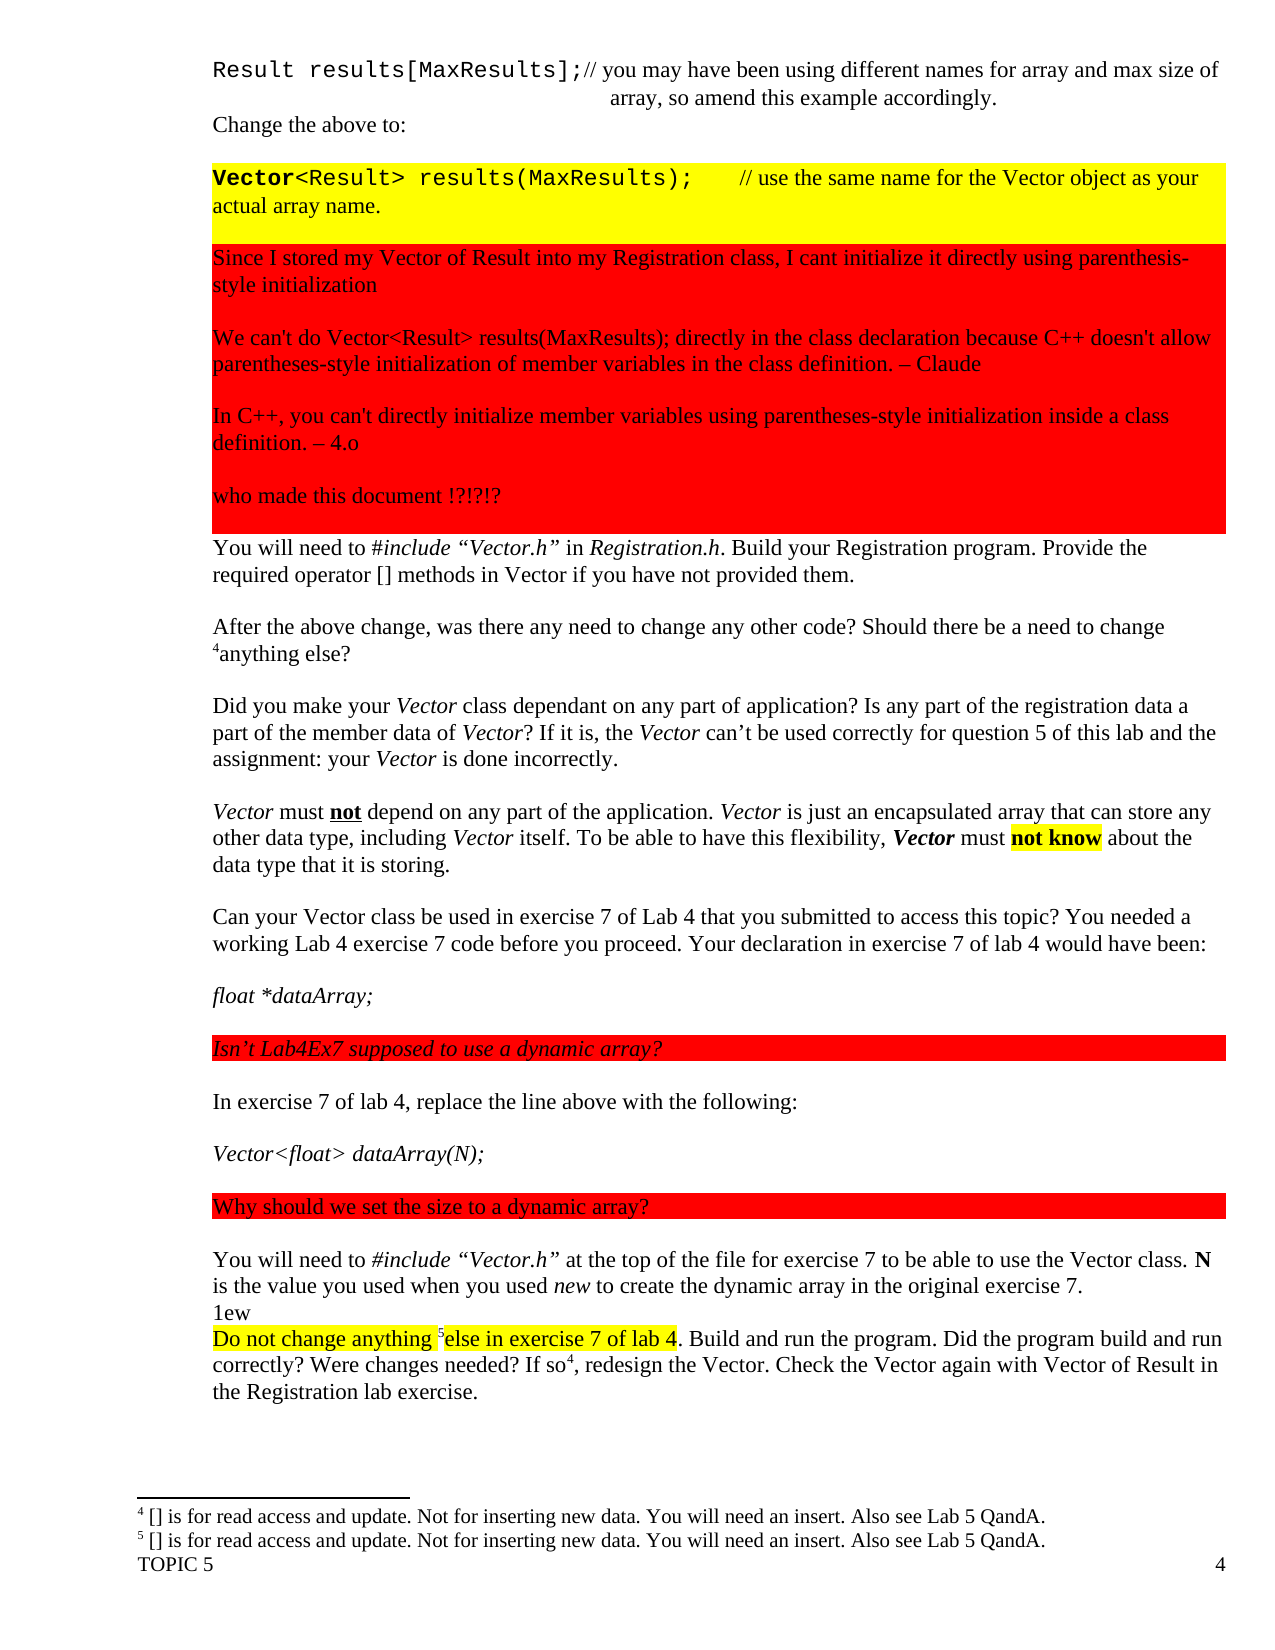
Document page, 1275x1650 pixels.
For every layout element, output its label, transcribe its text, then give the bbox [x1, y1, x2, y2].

text Why should we set the size to a dynamic array? [212, 1193, 1226, 1219]
text Do not change anything else in exercise 7 of lab 4. Build and run the program. Did the program build and run correctly? Were changes needed? If so4, redesign the Vector. Check the Vector again with Vector of Result in the Registration lab exercise. [212, 1325, 1226, 1404]
text 1ew [212, 1299, 1226, 1325]
text Vector must not depend on any part of the application. Vector is just an encapsulated array that can store any other data type, including Vector itself. To be able to have this flexibility, Vector must not know about the data type that it is storing. [212, 798, 1226, 877]
text [] is for read access and update. Not for inserting new data. You will need an insert. Also see Lab 5 QandA. [137, 1504, 1226, 1528]
text Vector<Result> results(MaxResults); // use the same name for the Vector object as your actual array name. [212, 163, 1226, 218]
text You will need to #include “Vector.h” at the top of the file for exercise 7 to be able to use the Vector class. N is the value you used when you used new to create the dynamic array in the original exercise 7. [212, 1246, 1226, 1299]
text We can't do Vector<Result> results(MaxResults); directly in the class declaration because C++ doesn't allow parentheses-style initialization of member variables in the class definition. – Claude In C++, you can't directly initialize member variables using parentheses-style initialization inside a class definition. – 4.o [212, 323, 1226, 455]
text Result results[MaxResults];// you may have been using different names for array and max size of array, so amend this example accordingly. [212, 56, 1226, 111]
text Vector<float> dataArray(N); [212, 1141, 1226, 1167]
text Since I stored my Vector of Result into my Registration class, I cant initialize it directly using parenthesis-style initialization [212, 244, 1226, 297]
text who made this document !?!?!? [212, 482, 1226, 508]
text Did you make your Vector class dependant on any part of application? Is any part of the registration data a part of the member data of Vector? If it is, the Vector can’t be used correctly for question 5 of this lab and the assignment: your Vector is done incorrectly. [212, 692, 1226, 772]
text After the above change, was there any need to change any other code? Should there be a need to change anything else? [212, 613, 1226, 666]
text float *dataArray; [212, 982, 1226, 1009]
text You will need to #include “Vector.h” in Registration.h. Build your Registration program. Provide the required operator [] methods in Vector if you have not provided them. [212, 534, 1226, 587]
text Can your Vector class be used in exercise 7 of Lab 4 that you submitted to access this topic? You needed a working Lab 4 exercise 7 code before you proceed. Your declaration in exercise 7 of lab 4 would have been: [212, 903, 1226, 956]
text In exercise 7 of lab 4, replace the line above with the following: [212, 1088, 1226, 1114]
text [] is for read access and update. Not for inserting new data. You will need an insert. Also see Lab 5 QandA. [137, 1528, 1226, 1552]
text Isn’t Lab4Ex7 supposed to use a dynamic array? [212, 1035, 1226, 1061]
text Change the above to: [212, 111, 1226, 137]
